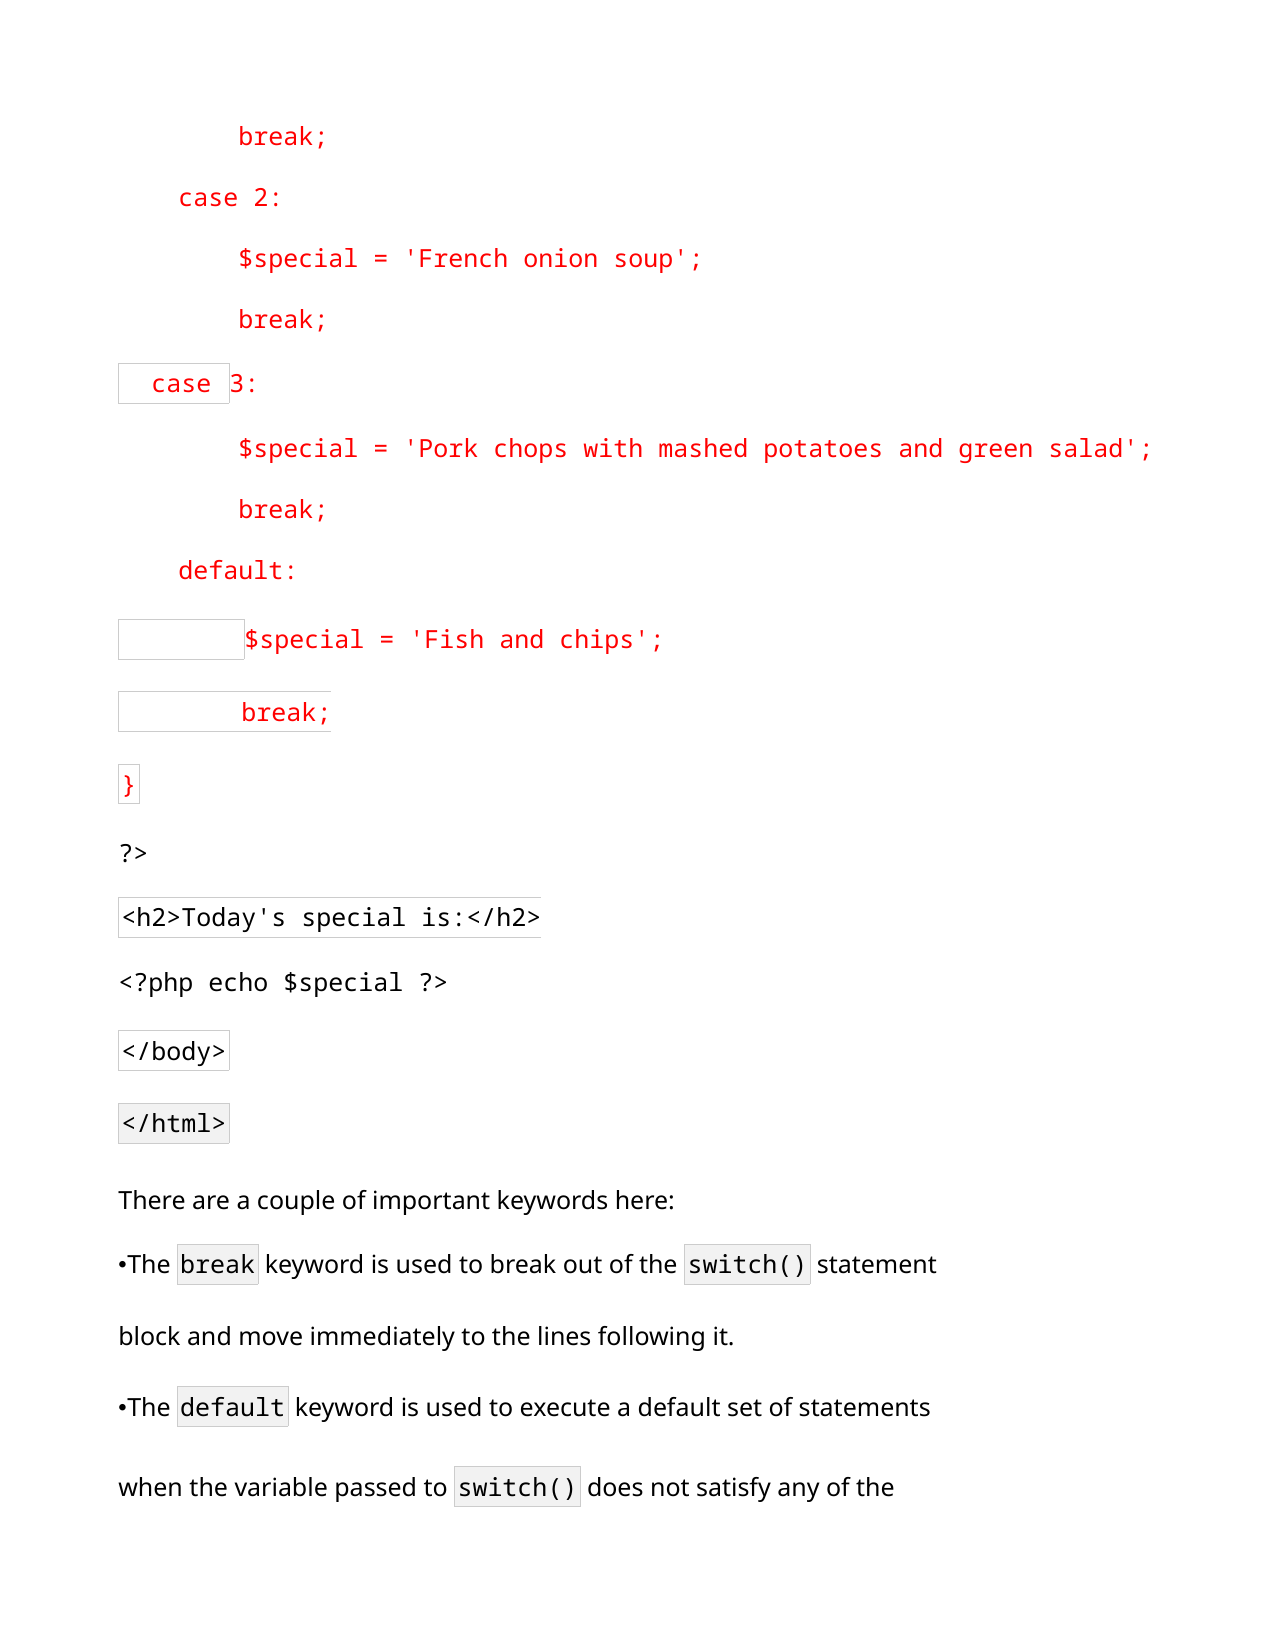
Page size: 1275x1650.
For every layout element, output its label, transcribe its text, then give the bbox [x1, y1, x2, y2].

text There are a couple of important keywords here: [118, 1183, 1157, 1217]
text ?> [118, 836, 1157, 870]
text break; } [118, 691, 1157, 803]
text <h2>Today's special is:</h2> <?php echo $special ?> </body> [118, 897, 1157, 1070]
text case 3: $special = 'Pork chops with mashed potatoes and green salad'; break; default: $special = 'Fish and chips'; [118, 363, 1157, 659]
list The default keyword is used to execute a default set of statements when the variable passed to switch() does not satisfy any of the [118, 1386, 1157, 1507]
list The break keyword is used to break out of the switch() statement block and move immediately to the lines following it. [118, 1244, 1157, 1352]
text break; case 2: $special = 'French onion soup'; break; [118, 118, 1157, 336]
text </html> [119, 1104, 229, 1143]
text [230, 1102, 1157, 1143]
